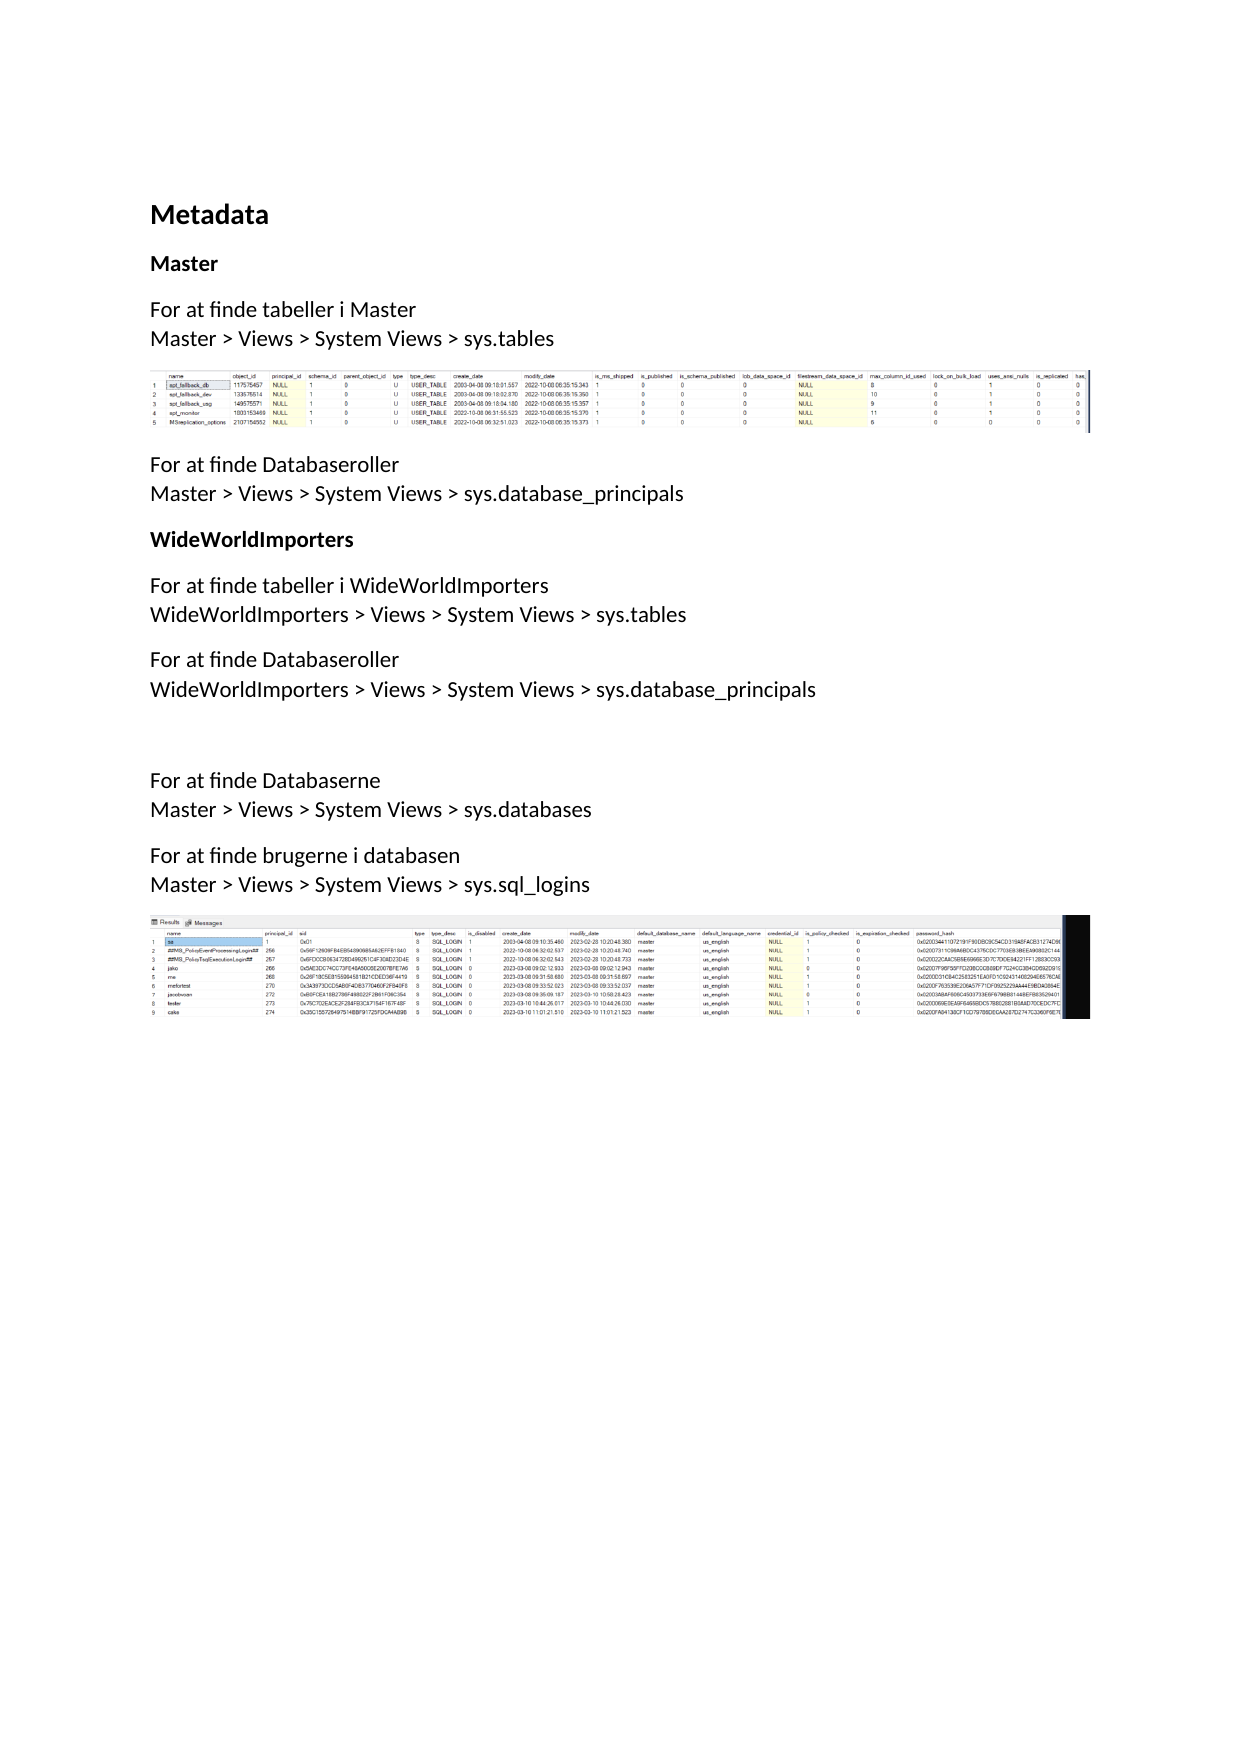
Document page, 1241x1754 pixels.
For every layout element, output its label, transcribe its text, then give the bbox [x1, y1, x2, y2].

text For at finde brugerne i databasen Master > Views > System Views > sys.sql_logins [150, 841, 1090, 898]
text For at finde tabeller i Master Master > Views > System Views > sys.tables [150, 295, 1090, 352]
text WideWorldImporters [150, 525, 1090, 553]
text Master [150, 249, 1090, 277]
text For at finde Databaseroller Master > Views > System Views > sys.database_principals [150, 450, 1090, 507]
text For at finde tabeller i WideWorldImporters WideWorldImporters > Views > System Views > sys.tables [150, 571, 1090, 628]
text Metadata [150, 196, 1090, 231]
text For at finde Databaserne Master > Views > System Views > sys.databases [150, 766, 1090, 823]
text For at finde Databaseroller WideWorldImporters > Views > System Views > sys.database_principals [150, 646, 1090, 703]
